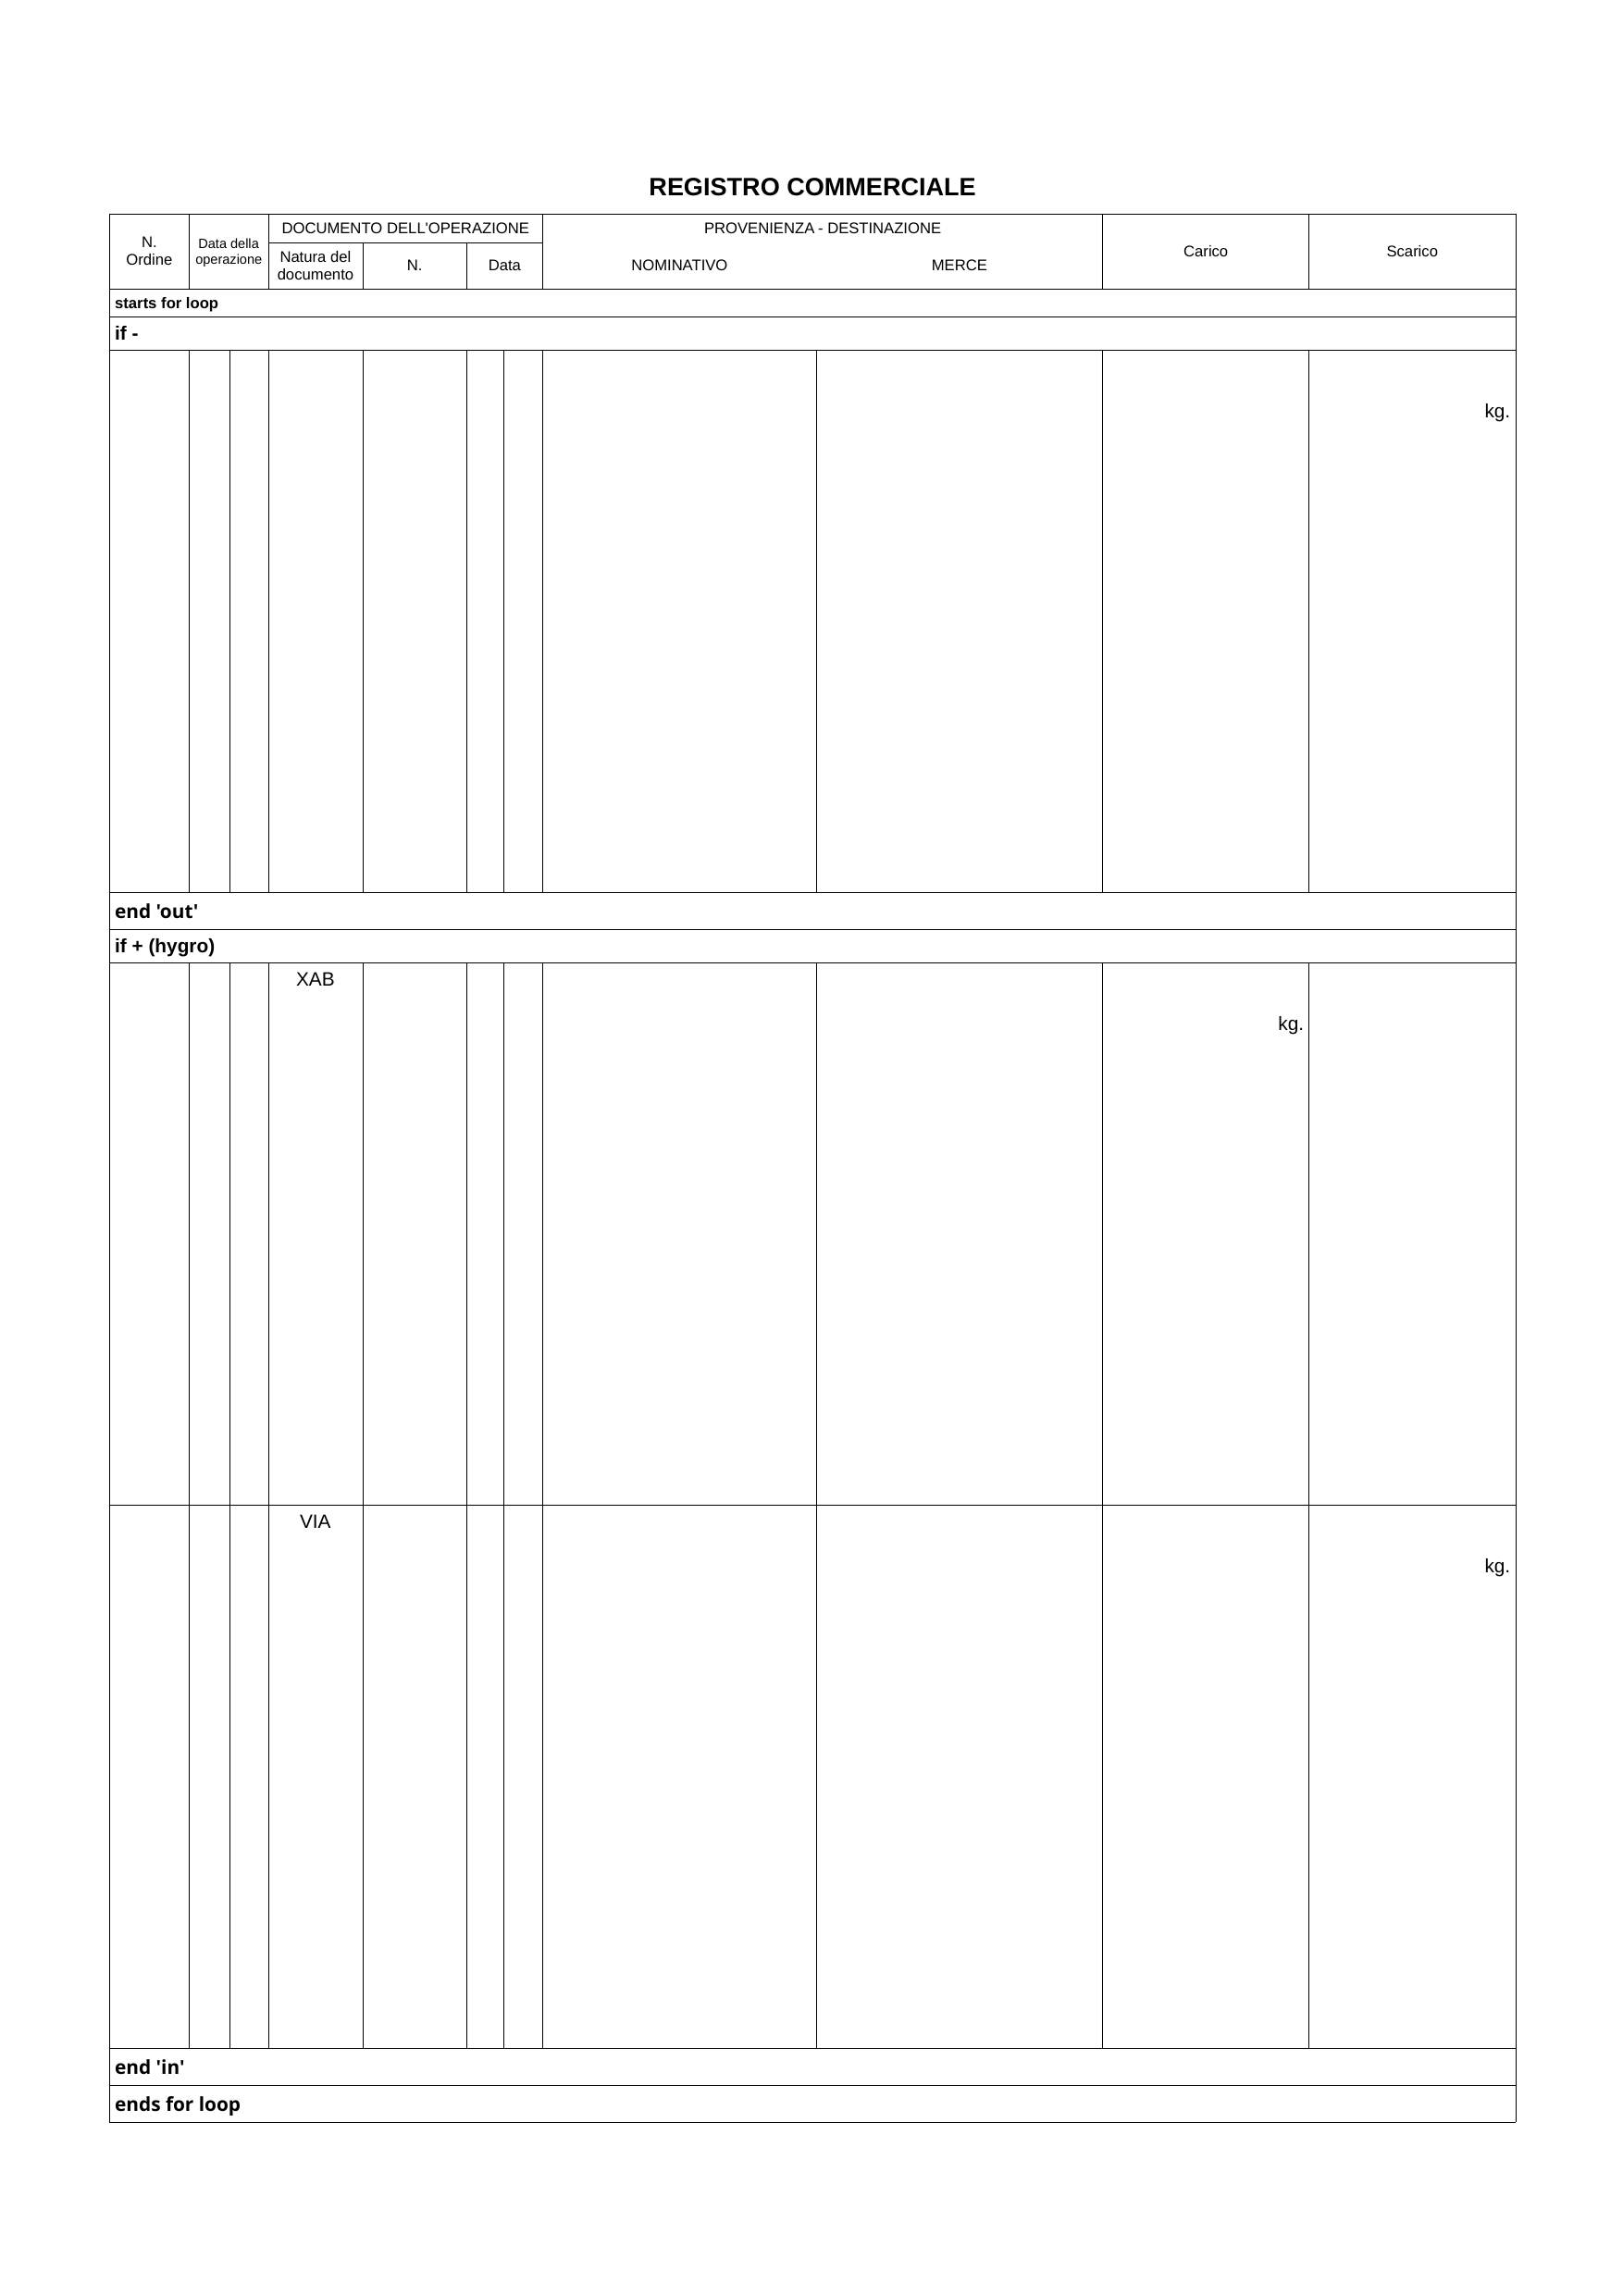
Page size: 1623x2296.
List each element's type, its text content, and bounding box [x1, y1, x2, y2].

table_cell <item.picking_id.date[8:10]> [467, 963, 503, 1505]
table_cell <get_sequence()><"\nm:%s\nk:%s\np:%s" % (item.id, item.picking_id.id if item.picking_id else 0, item.production_id.id if item.production_id else 0) if data.get('debug', False) else ''> [110, 963, 189, 1505]
table_cell <item.picking_id.date[5:7]> [504, 963, 542, 1505]
table_cell Scarico [1309, 215, 1516, 289]
table_cell Data della operazione [190, 215, 268, 289]
table_cell <sign_of_move(item)[9]> [230, 351, 268, 892]
table_cell if + (hygro) [110, 930, 1516, 962]
table_cell [1309, 963, 1516, 1505]
table_cell <sign_of_move(item)[6]> [467, 351, 503, 892]
table_cell N. [364, 243, 466, 289]
table_cell <sign_of_move(item)[8]> [190, 1506, 229, 2048]
table_cell MERCE [816, 242, 1102, 289]
table_cell <"%10.0f"%(sign_of_move(item)[5] * 1000)> kg. [1309, 1506, 1516, 2048]
table_cell [1103, 1506, 1308, 2048]
table_cell <sign_of_move(item)[9]> [230, 963, 268, 1505]
table_cell <sign_of_move(item)[2]> [543, 351, 816, 892]
table_cell end 'out' [110, 893, 1516, 929]
table_cell <item.picking_id.partner_id.combine_name> [543, 963, 816, 1505]
table_cell <company_number(company.partner_id.id, 'c')> [543, 1506, 816, 2048]
table_cell <get_sequence()><"\nm:%s\nk:%s\np:%s" % (item.id, item.picking_id.id if item.picking_id else 0, item.production_id.id if item.production_id else 0) if data.get('debug', False) else ''> [110, 351, 189, 892]
table_cell <sign_of_move(item)[3]> [364, 351, 466, 892]
table_cell <"%10.0f"%(sign_of_move(item)[4] * 1000)> kg. [1103, 963, 1308, 1505]
table_cell <sign_of_move(item)[1]> [269, 351, 363, 892]
table_cell <item.product_id.combine_name if item.product_id else ""> [817, 963, 1102, 1505]
table_header REGISTRO COMMERCIALE [109, 159, 1516, 214]
table_cell NOMINATIVO [543, 242, 816, 289]
table_cell <sign_of_move(item)[7]> [504, 351, 542, 892]
table_cell DOCUMENTO DELL'OPERAZIONE [269, 215, 542, 242]
table_cell <item.date[8:10]> [467, 1506, 503, 2048]
table_cell <item.date[5:7]> [504, 1506, 542, 2048]
table_cell <sign_of_move(item)[8]> [190, 351, 229, 892]
table_cell VIA [269, 1506, 363, 2048]
table_cell <"%10.0f"%(sign_of_move(item)[5] * 1000)> kg. [1309, 351, 1516, 892]
table_cell <item.picking_id.origin.split(" ")[0]> [364, 963, 466, 1505]
table_cell [1103, 351, 1308, 892]
table_cell <item.product_id.combine_name if item.product_id else ""> [817, 1506, 1102, 2048]
table_cell if - [110, 317, 1516, 350]
table_cell Carico [1103, 215, 1308, 289]
table_cell <get_sequence()><"\nm:%s\nk:%s\np:%s" % (item.id, item.picking_id.id if item.picking_id else 0, item.production_id.id if item.production_id else 0) if data.get('debug', False) else ''> [110, 1506, 189, 2048]
table_cell <sign_of_move(item)[9]> [230, 1506, 268, 2048]
table_cell <sign_of_move(item)[8]> [190, 963, 229, 1505]
table_cell N. Ordine [110, 215, 189, 289]
table_cell <item.via_number and item.via_number[3:]> [364, 1506, 466, 2048]
table_cell Data [467, 243, 542, 289]
table_cell XAB [269, 963, 363, 1505]
table_cell <item.product_id.combine_name if item.product_id else ""> [817, 351, 1102, 892]
table_cell Natura del documento [269, 243, 363, 289]
table_cell ends for loop [110, 2086, 1516, 2122]
table_cell PROVENIENZA - DESTINAZIONE [543, 215, 1102, 242]
table_cell end 'in' [110, 2049, 1516, 2085]
table_cell starts for loop [110, 290, 1516, 316]
